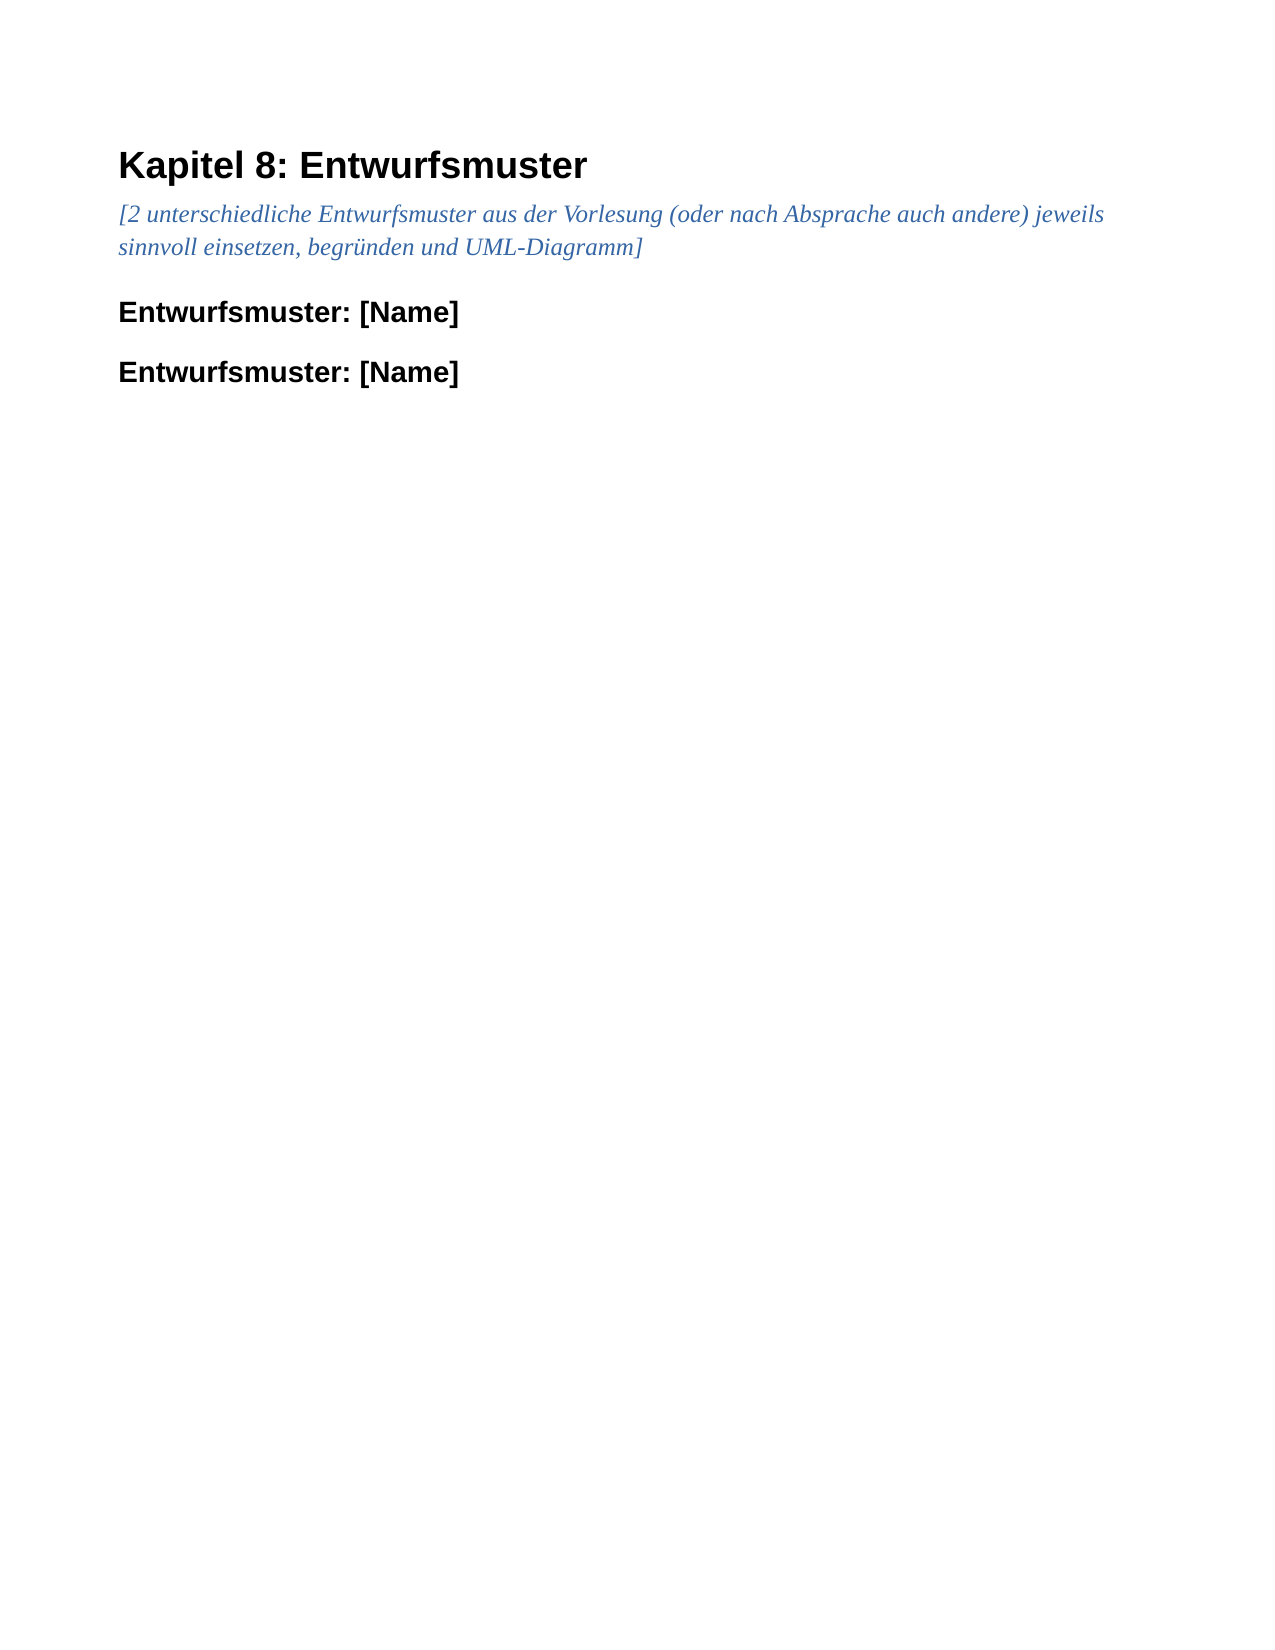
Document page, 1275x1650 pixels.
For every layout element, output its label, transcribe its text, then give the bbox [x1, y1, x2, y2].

text [2 unterschiedliche Entwurfsmuster aus der Vorlesung (oder nach Absprache auch andere) jeweils sinnvoll einsetzen, begründen und UML-Diagramm] [118, 199, 1157, 261]
subtitle Entwurfsmuster: [Name] [118, 355, 1157, 389]
subtitle Kapitel 8: Entwurfsmuster [118, 143, 1157, 187]
subtitle Entwurfsmuster: [Name] [118, 294, 1157, 328]
